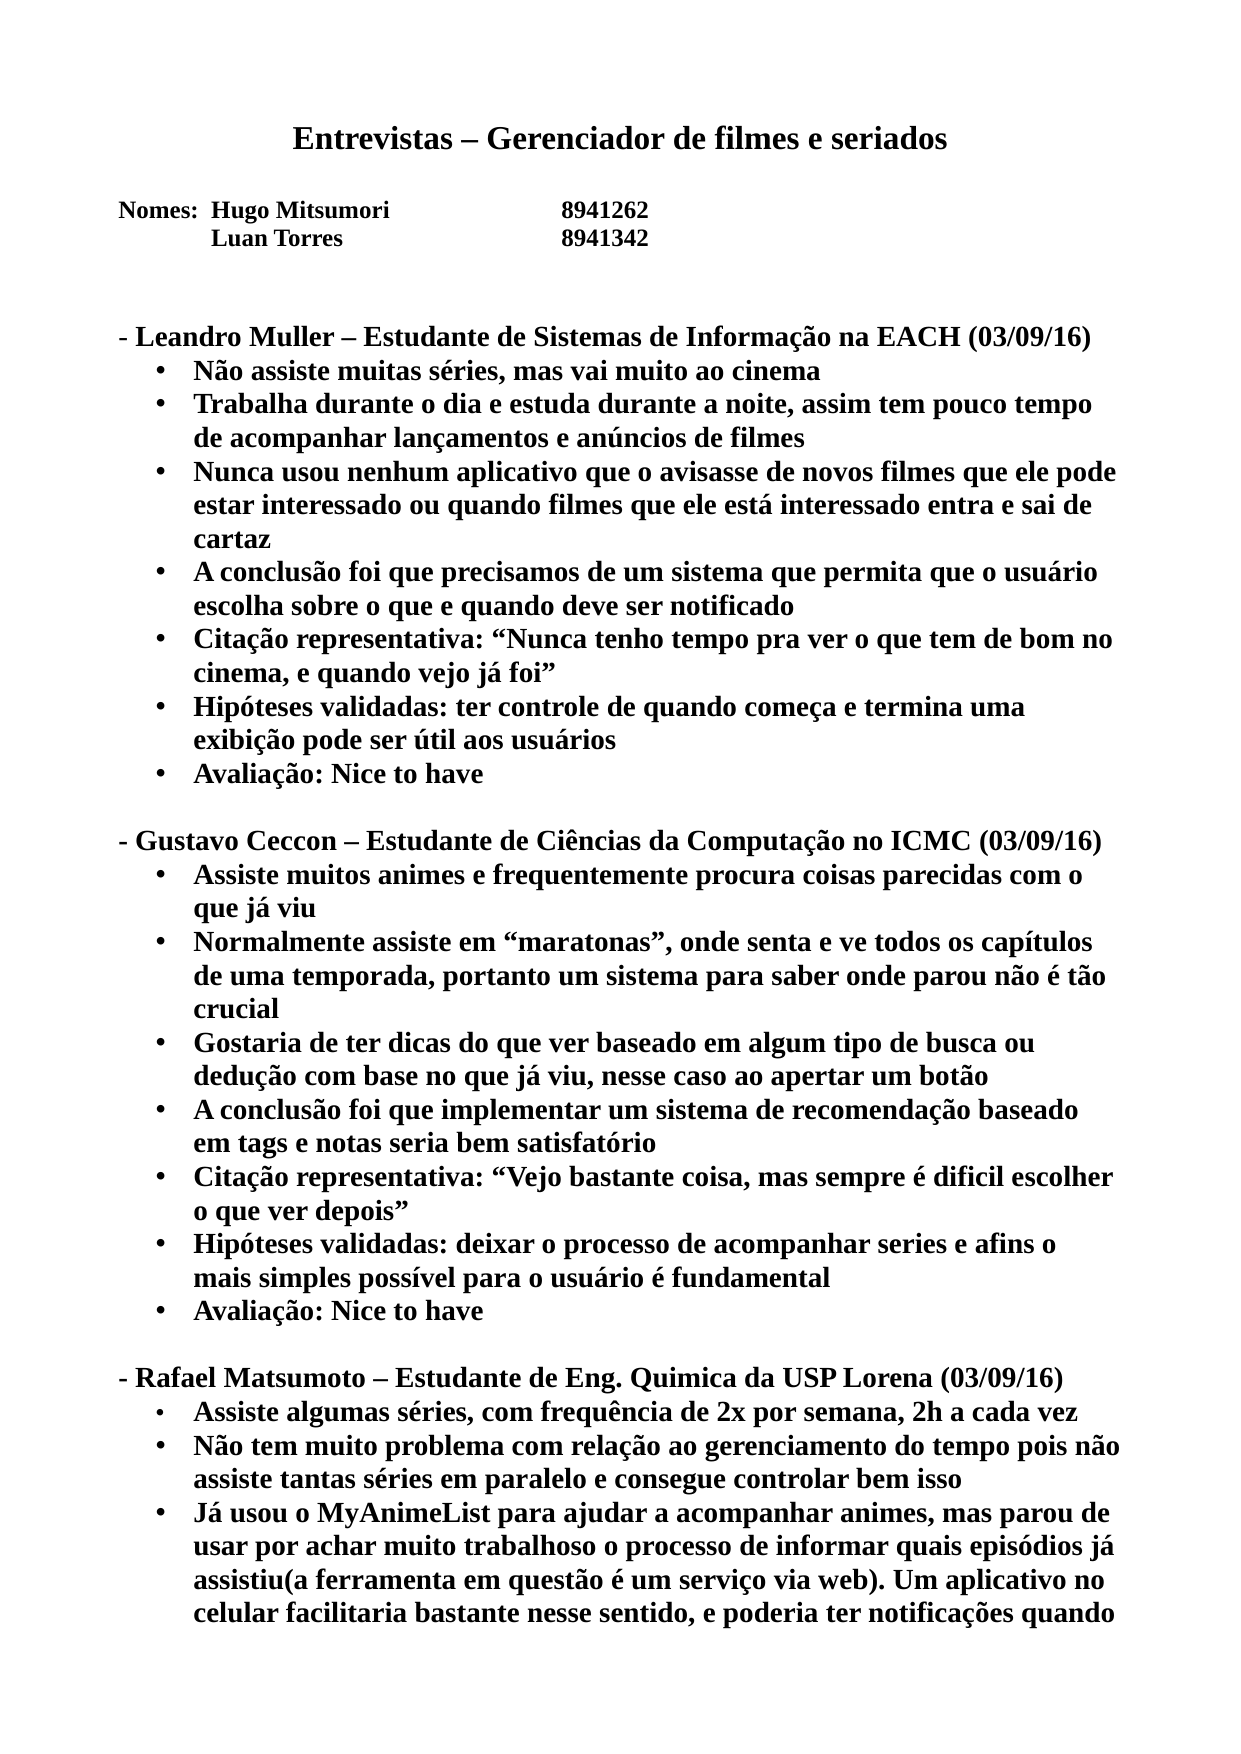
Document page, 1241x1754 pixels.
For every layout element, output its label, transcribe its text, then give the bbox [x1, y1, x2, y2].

list Normalmente assiste em “maratonas”, onde senta e ve todos os capítulos de uma temporada, portanto um sistema para saber onde parou não é tão crucial [156, 924, 1122, 1025]
list Gostaria de ter dicas do que ver baseado em algum tipo de busca ou dedução com base no que já viu, nesse caso ao apertar um botão [156, 1025, 1122, 1092]
list Já usou o MyAnimeList para ajudar a acompanhar animes, mas parou de usar por achar muito trabalhoso o processo de informar quais episódios já assistiu(a ferramenta em questão é um serviço via web). Um aplicativo no celular facilitaria bastante nesse sentido, e poderia ter notificações quando [156, 1495, 1122, 1629]
list Avaliação: Nice to have [156, 1293, 1122, 1327]
list Hipóteses validadas: ter controle de quando começa e termina uma exibição pode ser útil aos usuários [156, 689, 1122, 756]
list Não tem muito problema com relação ao gerenciamento do tempo pois não assiste tantas séries em paralelo e consegue controlar bem isso [156, 1428, 1122, 1495]
list Assiste algumas séries, com frequência de 2x por semana, 2h a cada vez [156, 1394, 1122, 1428]
text Entrevistas – Gerenciador de filmes e seriados [118, 118, 1122, 156]
list Assiste muitos animes e frequentemente procura coisas parecidas com o que já viu [156, 857, 1122, 924]
text Luan Torres 8941342 [118, 223, 1122, 252]
list Citação representativa: “Nunca tenho tempo pra ver o que tem de bom no cinema, e quando vejo já foi” [156, 622, 1122, 689]
list Nunca usou nenhum aplicativo que o avisasse de novos filmes que ele pode estar interessado ou quando filmes que ele está interessado entra e sai de cartaz [156, 454, 1122, 554]
list Não assiste muitas séries, mas vai muito ao cinema [156, 353, 1122, 387]
list Citação representativa: “Vejo bastante coisa, mas sempre é dificil escolher o que ver depois” [156, 1159, 1122, 1226]
text - Leandro Muller – Estudante de Sistemas de Informação na EACH (03/09/16) [118, 319, 1122, 353]
list Trabalha durante o dia e estuda durante a noite, assim tem pouco tempo de acompanhar lançamentos e anúncios de filmes [156, 387, 1122, 454]
text - Gustavo Ceccon – Estudante de Ciências da Computação no ICMC (03/09/16) [118, 823, 1122, 857]
list Hipóteses validadas: deixar o processo de acompanhar series e afins o mais simples possível para o usuário é fundamental [156, 1226, 1122, 1293]
text - Rafael Matsumoto – Estudante de Eng. Quimica da USP Lorena (03/09/16) [118, 1361, 1122, 1394]
list A conclusão foi que implementar um sistema de recomendação baseado em tags e notas seria bem satisfatório [156, 1092, 1122, 1159]
list Avaliação: Nice to have [156, 756, 1122, 790]
list A conclusão foi que precisamos de um sistema que permita que o usuário escolha sobre o que e quando deve ser notificado [156, 554, 1122, 622]
text Nomes: Hugo Mitsumori 8941262 [118, 195, 1122, 223]
